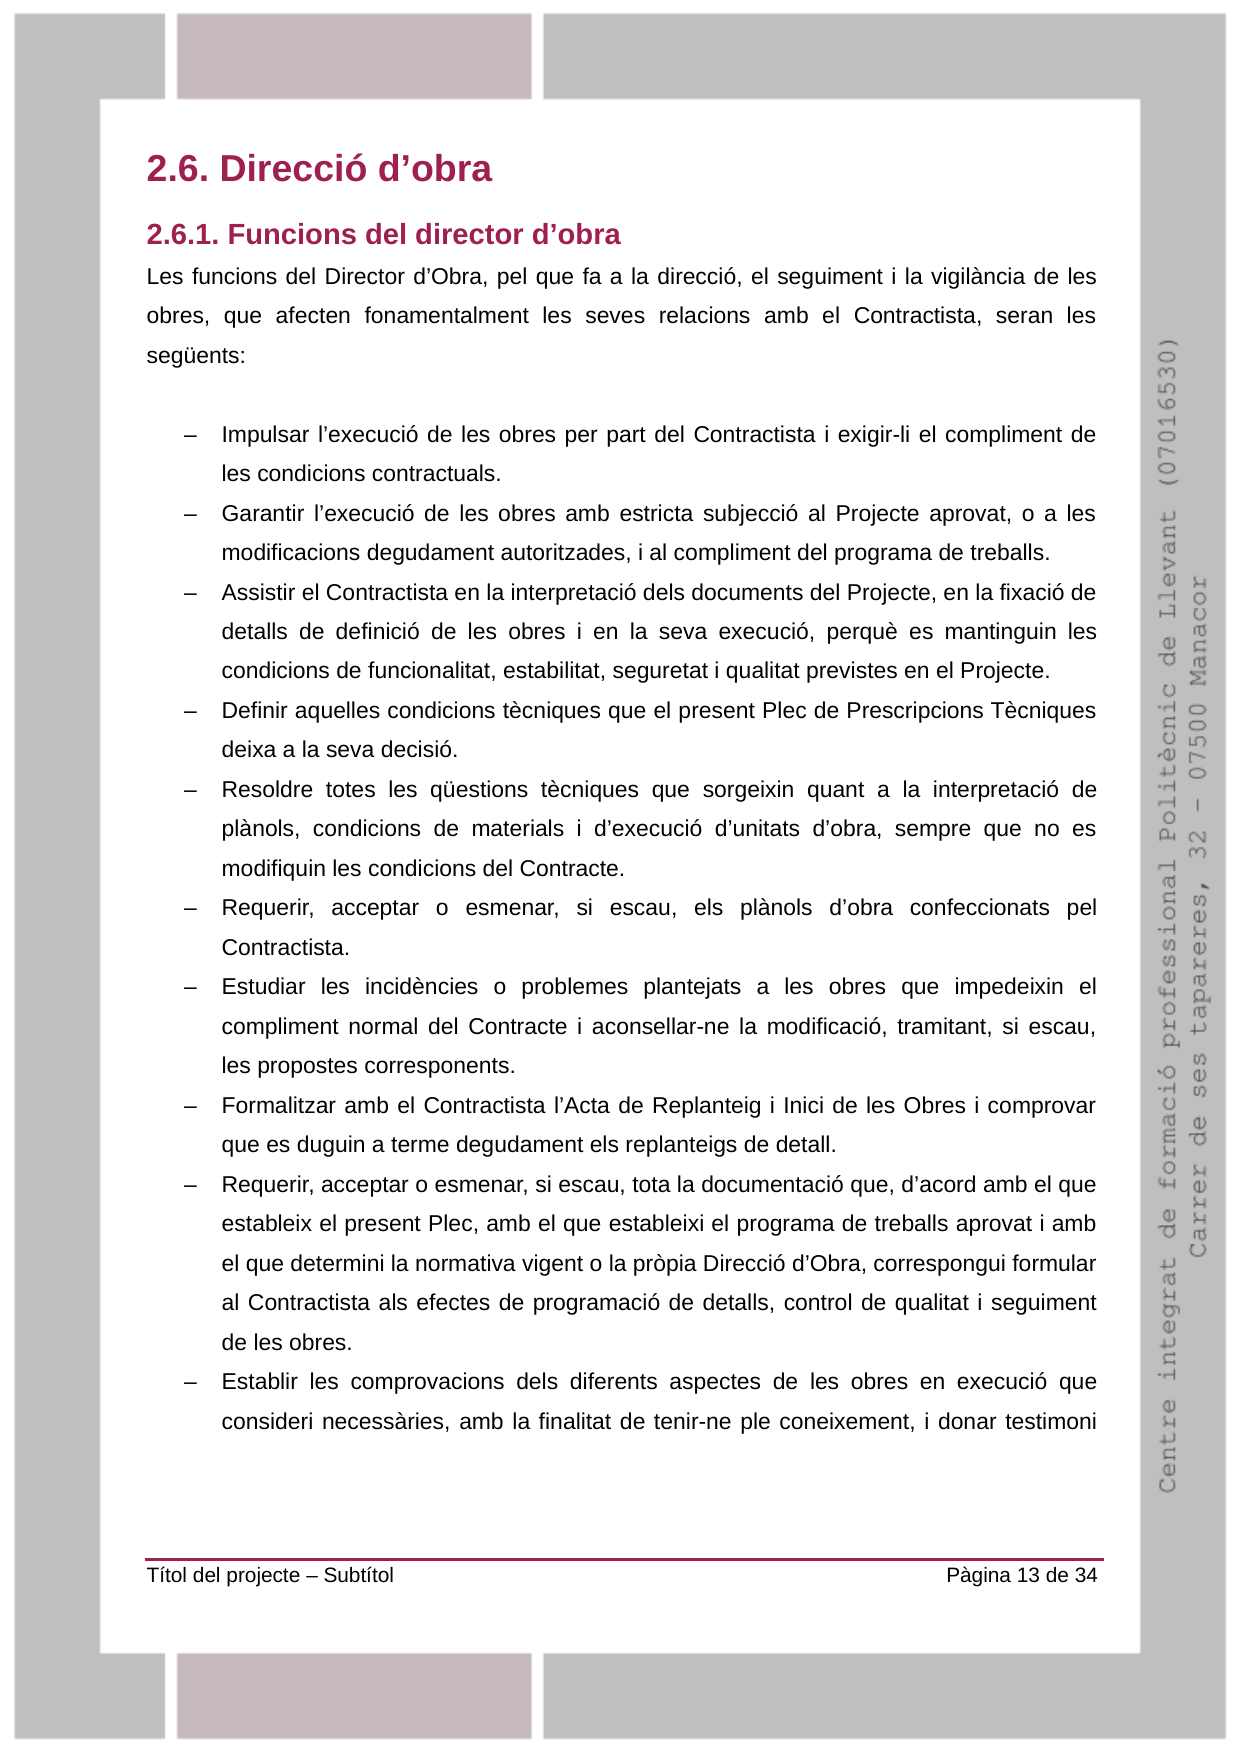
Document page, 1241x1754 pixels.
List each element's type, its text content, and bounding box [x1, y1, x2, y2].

list Garantir l’execució de les obres amb estricta subjecció al Projecte aprovat, o a les modificacions degudament autoritzades, i al compliment del programa de treballs. [184, 499, 1098, 565]
text Les funcions del Director d’Obra, pel que fa a la direcció, el seguiment i la vigilància de les obres, que afecten fonamentalment les seves relacions amb el Contractista, seran les següents: [146, 263, 1098, 368]
list Requerir, acceptar o esmenar, si escau, tota la documentació que, d’acord amb el que estableix el present Plec, amb el que estableixi el programa de treballs aprovat i amb el que determini la normativa vigent o la pròpia Direcció d’Obra, correspongui formular al Contractista als efectes de programació de detalls, control de qualitat i seguiment de les obres. [184, 1171, 1098, 1355]
list Assistir el Contractista en la interpretació dels documents del Projecte, en la fixació de detalls de definició de les obres i en la seva execució, perquè es mantinguin les condicions de funcionalitat, estabilitat, seguretat i qualitat previstes en el Projecte. [184, 578, 1098, 684]
list Resoldre totes les qüestions tècniques que sorgeixin quant a la interpretació de plànols, condicions de materials i d’execució d’unitats d’obra, sempre que no es modifiquin les condicions del Contracte. [184, 776, 1098, 881]
list Impulsar l’execució de les obres per part del Contractista i exigir-li el compliment de les condicions contractuals. [184, 421, 1098, 486]
subtitle 2.6.1. Funcions del director d’obra [146, 217, 1098, 250]
picture [0, 0, 1241, 1754]
list Establir les comprovacions dels diferents aspectes de les obres en execució que consideri necessàries, amb la finalitat de tenir-ne ple coneixement, i donar testimoni [184, 1368, 1098, 1434]
list Definir aquelles condicions tècniques que el present Plec de Prescripcions Tècniques deixa a la seva decisió. [184, 697, 1098, 763]
subtitle 2.6. Direcció d’obra [146, 146, 1098, 189]
list Estudiar les incidències o problemes plantejats a les obres que impedeixin el compliment normal del Contracte i aconsellar-ne la modificació, tramitant, si escau, les propostes corresponents. [184, 973, 1098, 1079]
list Requerir, acceptar o esmenar, si escau, els plànols d’obra confeccionats pel Contractista. [184, 894, 1098, 960]
list Formalitzar amb el Contractista l’Acta de Replanteig i Inici de les Obres i comprovar que es duguin a terme degudament els replanteigs de detall. [184, 1092, 1098, 1158]
